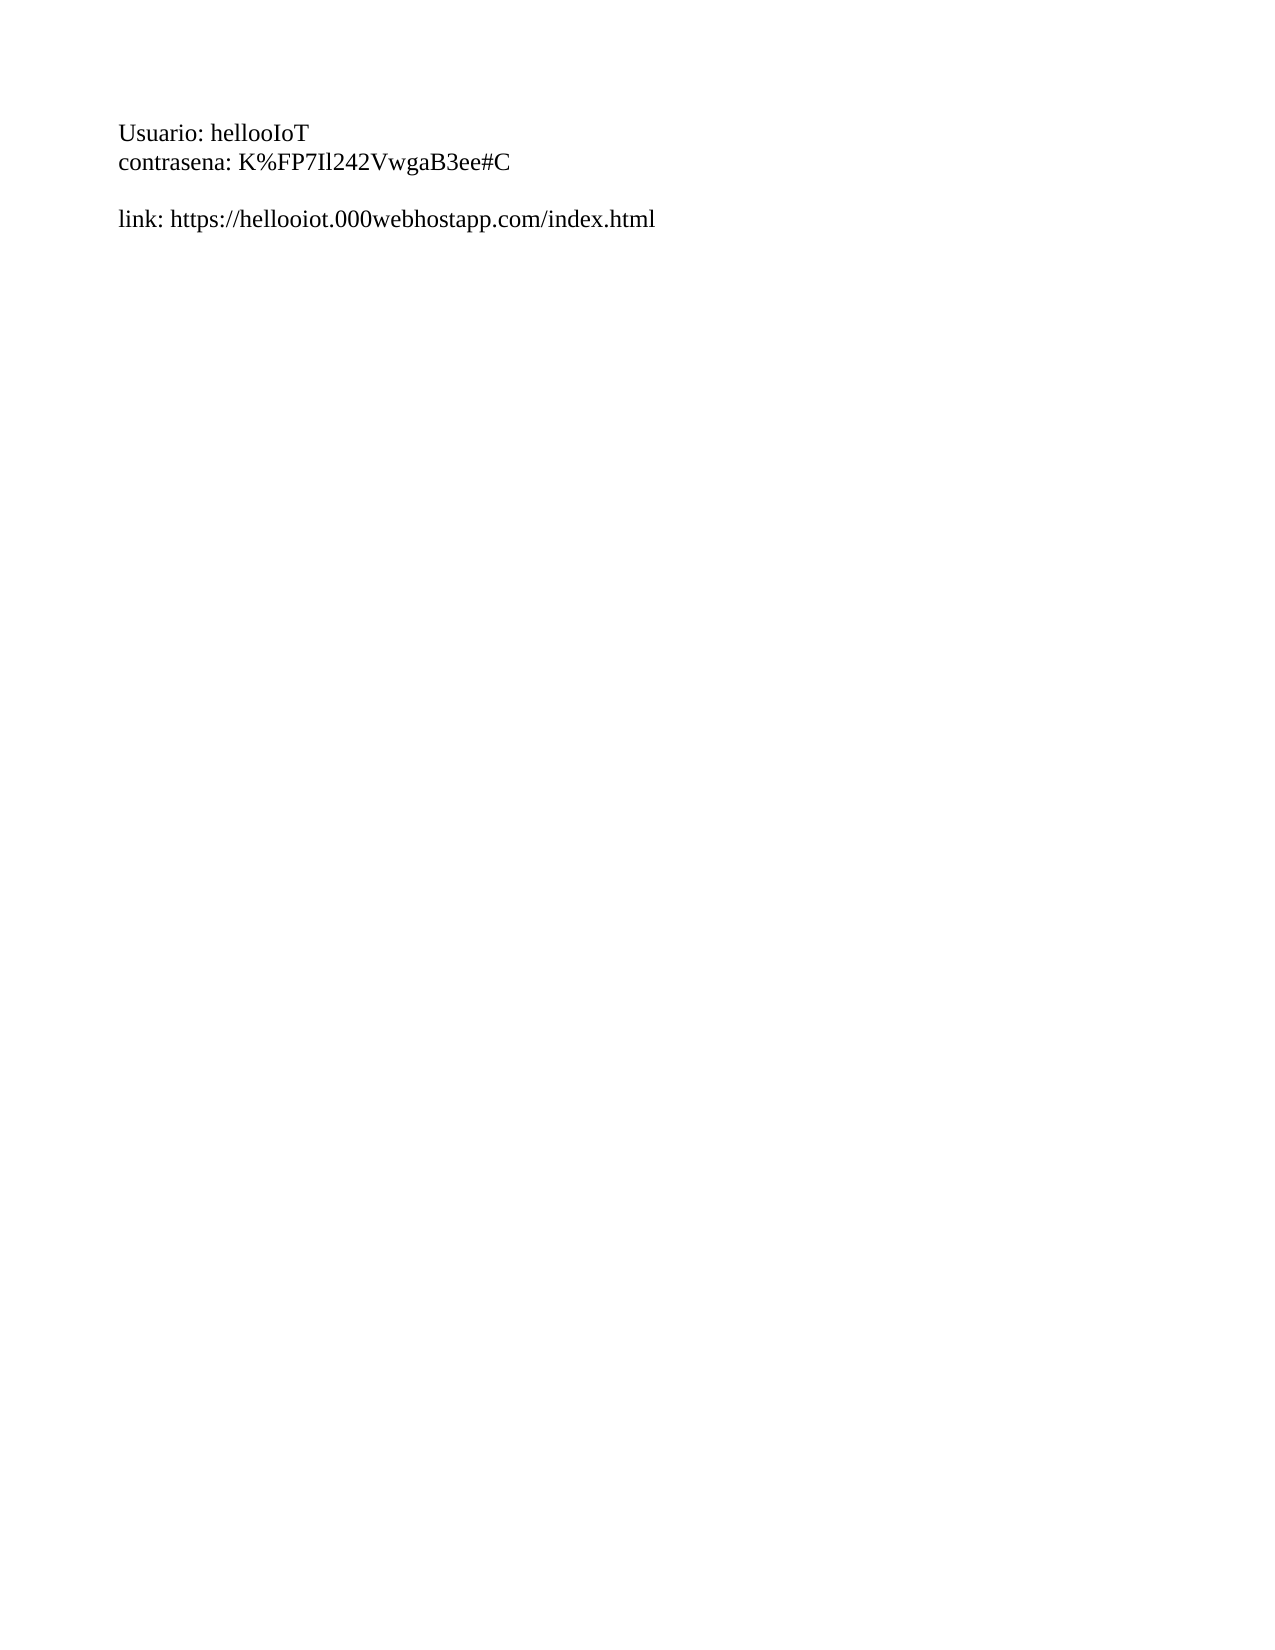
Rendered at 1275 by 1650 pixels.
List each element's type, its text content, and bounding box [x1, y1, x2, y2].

text Usuario: hellooIoT contrasena: K%FP7Il242VwgaB3ee#C [118, 118, 1157, 204]
text link: https://hellooiot.000webhostapp.com/index.html [118, 204, 1157, 233]
